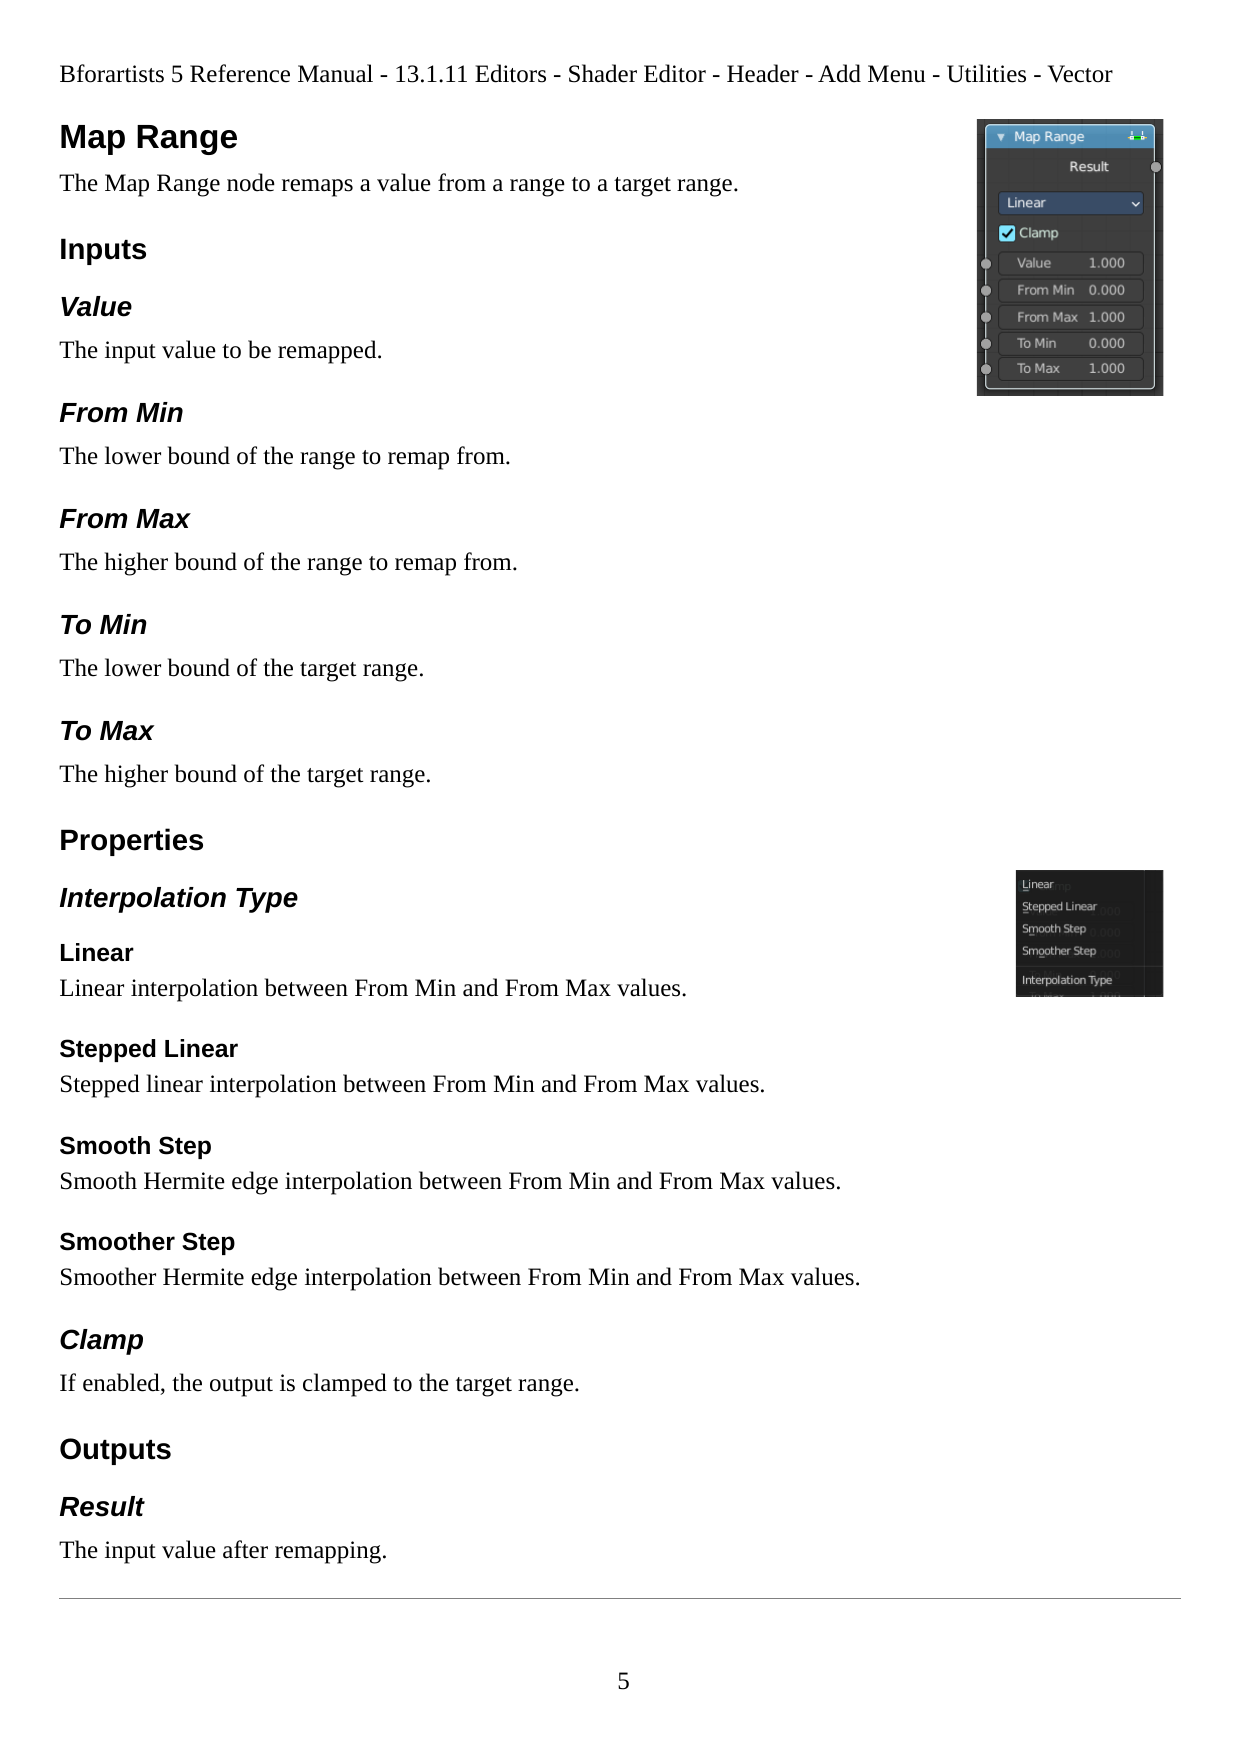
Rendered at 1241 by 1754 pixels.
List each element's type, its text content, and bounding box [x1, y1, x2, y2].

text The lower bound of the target range. [59, 653, 1181, 682]
subtitle [1164, 291, 1181, 323]
text The higher bound of the range to remap from. [59, 547, 1181, 576]
text The input value to be remapped. [59, 335, 976, 364]
subtitle Stepped Linear [59, 1034, 1181, 1063]
text The Map Range node remaps a value from a range to a target range. [59, 168, 976, 197]
text Stepped linear interpolation between From Min and From Max values. [59, 1069, 1181, 1098]
text Smoother Hermite edge interpolation between From Min and From Max values. [59, 1262, 1181, 1291]
subtitle Value [59, 291, 976, 323]
subtitle [1164, 881, 1181, 913]
subtitle Properties [59, 823, 1181, 856]
subtitle From Max [59, 503, 1181, 534]
text The lower bound of the range to remap from. [59, 441, 1181, 470]
subtitle Map Range [59, 117, 1181, 156]
subtitle Smooth Step [59, 1131, 1181, 1159]
subtitle To Min [59, 609, 1181, 641]
subtitle Linear [59, 938, 1015, 967]
text Smooth Hermite edge interpolation between From Min and From Max values. [59, 1166, 1181, 1194]
subtitle Result [59, 1490, 1181, 1522]
subtitle Clamp [59, 1324, 1181, 1356]
text Linear interpolation between From Min and From Max values. [59, 973, 1181, 1002]
subtitle [1164, 232, 1181, 266]
picture [1015, 870, 1164, 997]
text The higher bound of the target range. [59, 759, 1181, 788]
subtitle [1164, 938, 1181, 967]
subtitle From Min [59, 397, 1181, 429]
subtitle Inputs [59, 232, 976, 266]
subtitle Interpolation Type [59, 881, 1015, 913]
text If enabled, the output is clamped to the target range. [59, 1368, 1181, 1397]
text The input value after remapping. [59, 1535, 1181, 1563]
subtitle Outputs [59, 1432, 1181, 1465]
subtitle Smoother Step [59, 1227, 1181, 1256]
picture [976, 119, 1164, 396]
subtitle To Max [59, 714, 1181, 746]
